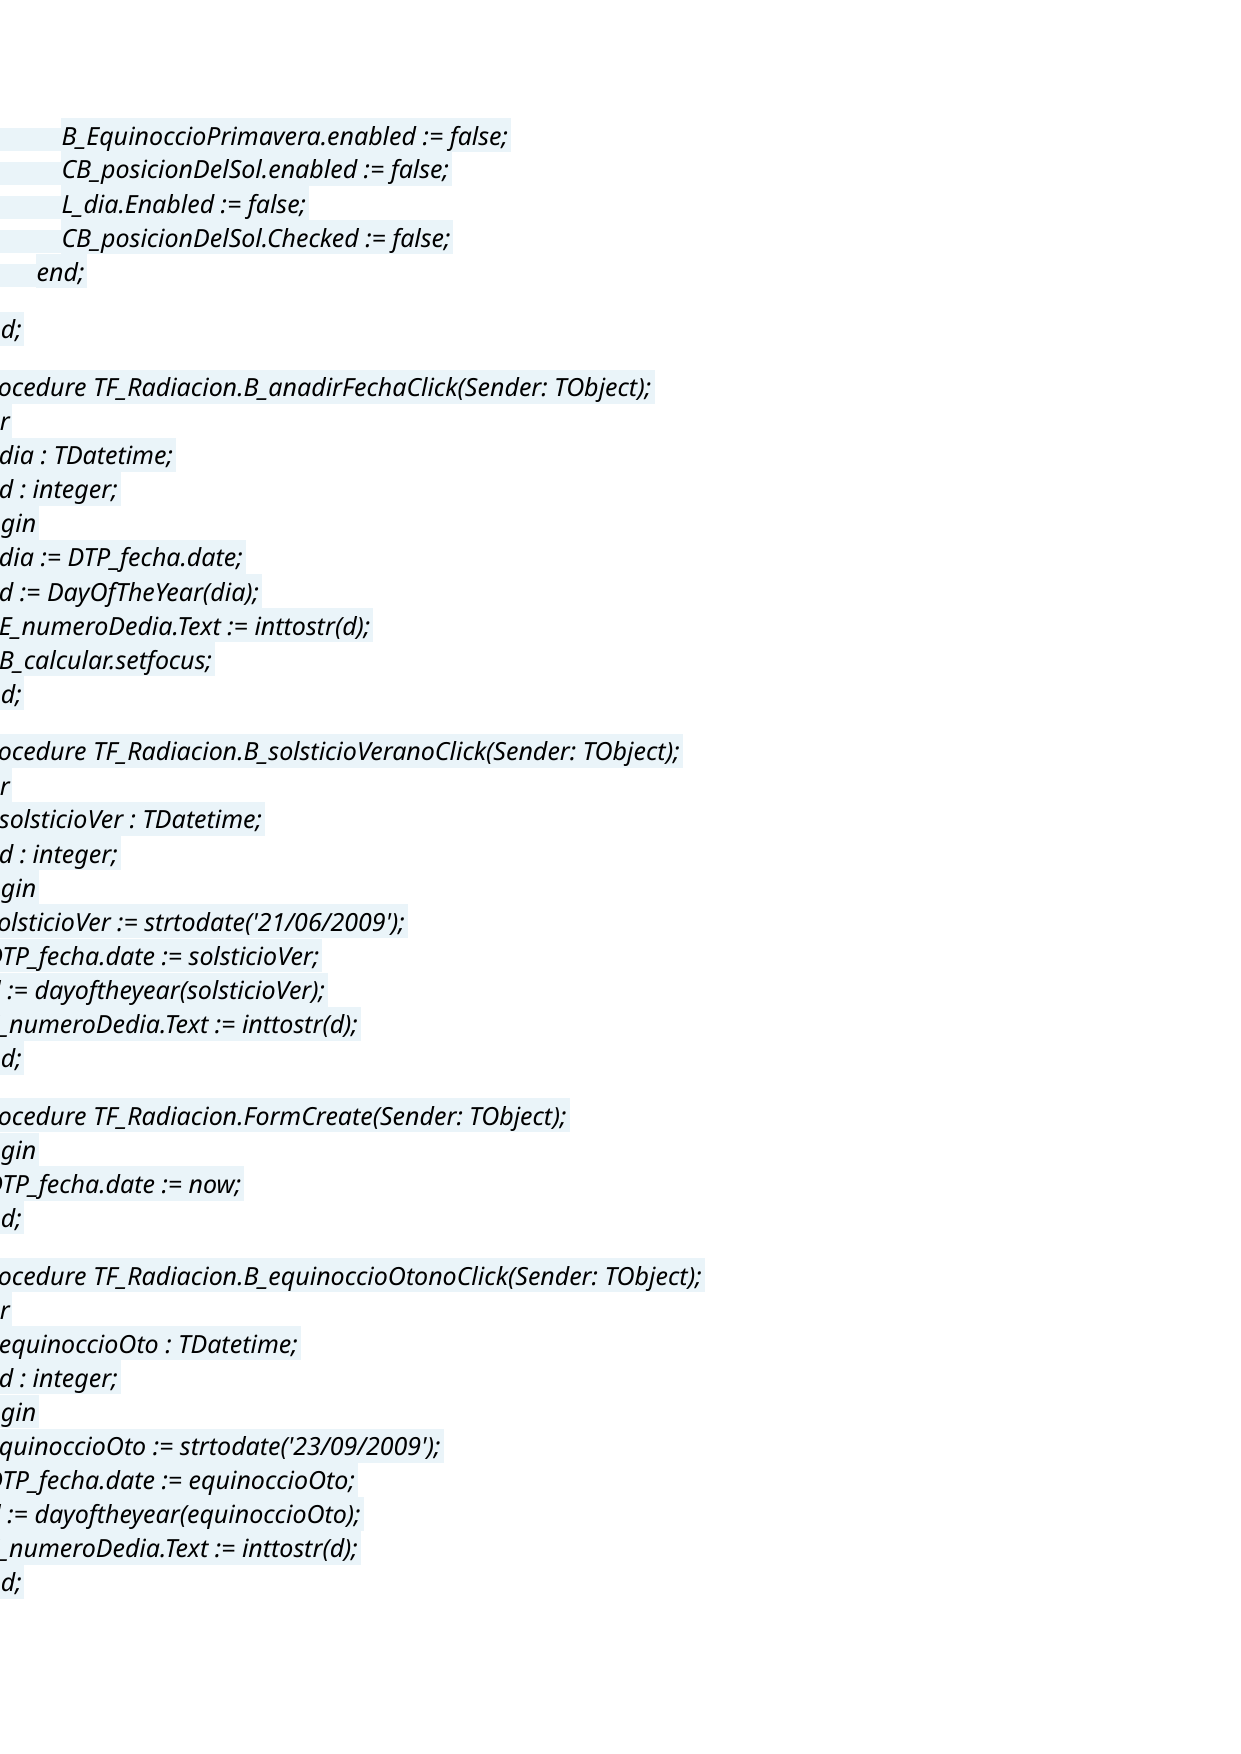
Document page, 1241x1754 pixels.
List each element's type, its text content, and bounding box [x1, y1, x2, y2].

table_header Delphi: AjpdSoft Cálculo de los parámetros de radiación Añadida a la sección Descargas la aplicación AjpdSoft Cálculo de los parámetros de radiación: este programa ha sido desarrollado para el cálculo de la declinación solar así como para calcular la posición del Sol en cualquier día del año. Permite calcular, para una latitud dada, la radiación solar sobre superficie plana o inclinada en la capa exterior de la atmósfera. Los resultados se pueden guardar en fichero de texto, consultar en pantalla o copiar al portapapeles). Liberamos el código fuente - source code en Borland Delphi 6 100% Open Source. Información del cálculo de los parámetros de radiación solar. Características más importantes de AjpdSoft Cálculo de los parámetros de radiación. AjpdSoft Cálculo de los parámetros de radiación en funcionamiento. Instalación y configuración de AjpdSoft Cálculo de los parámetros de radiación. Datos técnicos de AjpdSoft Cálculo de los parámetros de radiación. A quién va dirigida AjpdSoft Cálculo de los parámetros de radiación. Anexo. Ejemplo de cálculos resultantes tras pulsar en "Informe Cálculos". Código fuente (source code) de la aplicación completa. Artículos relacionados. Créditos. Información del cálculo de los parámetros de radiación solar Con el programa pueden obtener datos de radiación para cualquier día del año. Se ha de introducir la latitud del lugar del que se quieren obtener dichos datos, así como la inclinación de la superficie si es que la tuviera, y el día que del que se quiere obtener los resultados. Pulsando el botón Calcular una vez introducidos los datos se obtendrá la DECLINACIÓN SOLAR proveniente de la expresión propuesta por Spencer: De la posición del Sol, los datos obtenidos hacen referencia a la siguiente figura: α es la altura solar. Ψ es el azimut. θz es el ángulo cenital. W, es el ángulo solar y corresponde a la trayectoria del sol, 0º al mediodía. La hora del lugar será aproximadamente una hora más en verano y dos en invierno de la hora solar. La radiación solar en el espacio se mide en valor diario medio resultante de la expresión donde Isc es la constante solar y E0, la corrección de la órbita de la tierra: Con el programa también se obtiene el valor de radiación difusa a partir de datos mensuales de radiación global. El programa incluye los datos de tres localidades y se usa para ello el índice de transparencia diario, que relaciona estas radiaciones, (Kd=Gd/Ids) y se aplica la correlación del Método de Page: D/G=1.00-1.13Kd. Características más importantes de AjpdSoft Cálculo de los parámetros de radiación Aplicación de muy sencillo manejo, muy fácil e intuitiva, todas las opciones están en una misma ventana. La aplicación ha sido desarrollada en el lenguaje de programación Borland Delphi 6. No necesita instalación, es suficiente con ejecutar el fichero calculosradiacion.exe. Calcula la declinación solar, posición del Sol en cualquier día del año, calcula la radiación solar sobre superficie plana y sobre superficie inclinada. Muestra gráficas de los valores medios mensuales de radiación difusa y global de las localidades elegidas. Muestra los cálculos obtenidos en pantalla y permite guardarlos en fichero de texto. AjpdSoft Cálculo de los parámetros de radiación en funcionamiento Esta aplicación o programa informático permite calcular la declinación solar según la posición del Sol en cualquier día del año. Se obtiene así mismo para una latitud dada (gadros, minutos y segundos) la radiación solar sobre una superficie plana en la capa exterior de la atmósfera, medida en vatios hora por metro cuadrado. También puede calcular la radiación para una superficie inclinada (según los grados de inclinación). AjpdSoft Cálculo de los parámetros de radiación calcula, para una hora solar dada, la posición del sol según sus ángulos. La aplicación incluye los datos de los valores emdios mensuales de radiación difusa para tres localidades de las que se disponen datos de radiación global: Almería, Madrid y Santander. Calcula para estas localidades la componente difusa de dicha radiación, basado en el Método de Page, y en función de la radiación total que se recibe para esas localidades, de donde dichas radiaciones extraterrestres se han calculado con el propio programa. En primer lugar, para introducir los datos conocidos marcaremos el chec "Introducir Datos", introduciremos latitud norte (que la aplicación podrá calcular automáticamente en función de los grados, minutos y segundos), los grados de inclinación, el día del año (podremos obtener los días automáticamente para determinadas fechas: Solsticio de Verano: el 21 de junio (día 172 en fecha juliana). Equinoccio de Otoño: el 23 de septiembre (día 266 en fecha juliana). Solsticio de Invierno: el 21 de diciembre (día 355 en fecha juliana). Equinoccio de Primavera: el 31 de marzo (día 80 en fecha juliana). O bien pulsamos los botones para cada uno de estos días del año o bien pulsamos en el desplegable del calendario y seleccionamos el día que deseemos, pulsaremos el botón "Añadir Fecha Indicada" para calcular el día del año de la fecha indicada (fecha juliana). Una vez introducidos los datos conocidos pulsaremos "Calcular" para que la aplicación realice los cálculos automáticos de: declinación en grados, altura solar al mediodía, ángulo cenital, ángulo de salida del sol, salida para superficie inclinada, amanecer, duración del día, anochecer, radiación solar diaria extraterreste (Mh/m2), radiación diaria sobre la superficie inclinada (Wh/m2): Seleccionando en "Valores demdios mensuales de radiación difusa" la localidad (Almería, Madrid o Santander) y pulsando en "Hallar" la aplicación calculará los valores medios de radiación difusa por cada mes: Pulsando el botón "Mostrar gráfica" podremos ver una gráfica comparativa de según los distintos valores de radiación media mensual tanto global cómo difusa por localidad: La aplicación permite exportar el gráfico a bmp (imagen), mostrar una vista previa para seleccionar las opciones antes de la impresión (impresora, márgenes, posición, etc.) o imprimirlo directamente en la impresora predeterminada. En "Posición del Sol", introduciendo la hora, los minutos y los segundos, la aplicación calculará el ángulo horario, el azimut y la altura solar: Pulsando en el botón "Informe Cálculos" podremos ver los cálculos realizados en el cuadro de texto para copiarlos al portapapeles o bien, pulsando en el botón "Guardar Informe" podremos guardarlos en fichero de texto: Seleccionando una carpeta y un nombre de fichero se guardarán los datos de los cálculos de radiación: Ejemplo de cálculos resultantes tras pulsar en "Informe Cálculos". Instalación y configuración de AjpdSoft Cálculo de los parámetros de radiación Podéis descargar el programa con el código fuente (freeware, gratuito) desde esta URL: Descarga gratuita (freeware) de AjpdSoft Cálculo de los parámetros de radiación Para el correcto funcionamiento sólo es necesario el fichero calculosradiacion.exe, el resto de ficheros corresponden al código fuente y no son necesarios para su ejecución. La aplicación no necesita instalación, el fichero calculosradiacion.exe se puede ejecutar directamente. Datos técnicos de AjpdSoft Cálculo de los parámetros de radiación Esta aplicación ha sido desarrollada en el lenguaje de programación Borland Delphi 6. Guarda los cálculos realizados en un fichero de texto plano sin formato (txt). Si eres desarrollador de software y te has registrado en nuestra web (si aún no te has registrado puedes hacerlo desde aquí gratuitamente) puedes descargar el código fuente 100% Open Source (completo y totalmente gratuito) en Borland (ahora Codegear) Delphi 6: AjpdSoft Cálculo de los parámetros de radiación (Código fuente Open Source en Borland Delphi 6) AjpdSoft Cálculo de los parámetros de radiación ha sido testeada y funciona correctamente en equipos con sistemas operativos: Windows 98, Windows XP, Windows 2000 Server, Windows Server 2003, Windows Vista y Windows Seven (7). A quién va dirigida AjpdSoft Cálculo de los parámetros de radiación La aplicación va dirigida a ingenieros y trabajadores que quieran montar placas solares, permite calcular determinados parámetros útiles para el correcto montaje de las placas solares. Anexo Ejemplo de cálculos resultantes tras pulsar en "Informe Cálculos": IMFORME DE CÁLCULOS: FECHA: 25/12/2009 Número de día del año: 359 Latitud del lugar: 3.06806 Grados Latitud Norte Superficie plana y superficie inclinada 2 grados Declinación del día -23.398 grados ALTURA SOLAR AL MEDIODIA: 63.534 GRADOS Ángulo cenital: 26.466 grados ÁNGULO DE SALIDA DEL SOL: 88.671 GRADOS Salida sol para superfie inclinada: 88.671 grados AMANECER: 6.09 Horas antes del mediodía DURACIÓN DEL DÍA: 11.82 Horas ANOCHECER: 17.91 Horas desde el mediodía Radiación solar diaria extraterrestre de 9530.39 Wh/m2 Radiación solar diaria extraterrestre sobre superficie inclinada de 9774.15 Wh/m2 Código fuente (source code) de la aplicación completa: unit radiacion; {$R WinXP.res} interface uses Windows, Messages, SysUtils, Variants, Classes, Graphics, Controls, Forms, Dialogs,shellapi, StdCtrls, ComCtrls, Buttons, dateutils, ExtCtrls, Math, jpeg, series, ThemeMgr; type TF_Radiacion = class(TForm) Notas: TPageControl; TabSheet1: TTabSheet; TabSheet2: TTabSheet; gb_Radiacion: TGroupBox; Label1: TLabel; Label2: TLabel; Label3: TLabel; Label4: TLabel; Label5: TLabel; Label6: TLabel; Label7: TLabel; Label9: TLabel; Label10: TLabel; Label11: TLabel; Label12: TLabel; Label13: TLabel; Label14: TLabel; Label15: TLabel; Label8: TLabel; Label16: TLabel; E_1: TEdit; E_2: TEdit; E_3: TEdit; E_4: TEdit; E_5: TEdit; E_6: TEdit; E_12: TEdit; E_11: TEdit; E_10: TEdit; E_9: TEdit; E_8: TEdit; E_7: TEdit; E_24: TEdit; E_23: TEdit; E_22: TEdit; E_21: TEdit; E_20: TEdit; E_19: TEdit; RB_almeria: TRadioButton; RB_madrid: TRadioButton; RB_santander: TRadioButton; Button1: TButton; E_18: TEdit; E_17: TEdit; E_16: TEdit; E_15: TEdit; E_14: TEdit; E_13: TEdit; B_informe: TButton; B_Guardar: TButton; B_salir: TButton; M_resultados: TMemo; GB_datos: TGroupBox; B_calcular: TButton; P_fecha: TPanel; L_dia: TLabel; E_numeroDedia: TEdit; DTP_fecha: TDateTimePicker; B_anadirFecha: TButton; B_solsticioVerano: TButton; B_equinoccioOtono: TButton; B_SolsticioInvierno: TButton; B_EquinoccioPrimavera: TButton; P_latitud: TPanel; LE_Latitud: TLabeledEdit; LE_grados: TLabeledEdit; LE_minutos: TLabeledEdit; LE_Segundos: TLabeledEdit; CB_grados: TCheckBox; B_convertirLatitud: TButton; LE_Inclinacion: TLabeledEdit; CB_datos: TCheckBox; P_resultados: TGroupBox; L_alturaSolar: TLabel; L_alturaCenital: TLabel; L_resultado: TLabel; L_angulosalidaSol: TLabel; L_DuracionDia: TLabel; L_fecha: TLabel; L_horaSalidaSol: TLabel; L_horaPuestasol: TLabel; L_anguloSalidaInclinada: TLabel; L_radiacionInclinada: TLabel; L_radiacionExtra: TLabel; E_declinacion: TEdit; E_radiacionInclinada: TEdit; E_radiacion: TEdit; GB_posicionSol: TGroupBox; L_azimut: TLabel; L_alturaDelSol: TLabel; L_anguloSolar: TLabel; L_segundos: TLabel; L_hora: TLabel; L_minutos: TLabel; E_segundos: TEdit; CB_posicionDelSol: TCheckBox; B_Posicion: TButton; LE_azimut: TLabeledEdit; LE_alturaSolar: TLabeledEdit; LE_anguloSolar: TLabeledEdit; E_Hora: TEdit; E_minutos: TEdit; SaveDialog1: TSaveDialog; Image1: TImage; Image2: TImage; btGrafica: TButton; LWEB: TLabel; ThemeManager1: TThemeManager; procedure B_calcularClick(Sender: TObject); procedure CB_gradosClick(Sender: TObject); procedure B_convertirLatitudClick(Sender: TObject); procedure CB_datosClick(Sender: TObject); procedure B_anadirFechaClick(Sender: TObject); procedure B_solsticioVeranoClick(Sender: TObject); procedure FormCreate(Sender: TObject); procedure B_equinoccioOtonoClick(Sender: TObject); procedure B_SolsticioInviernoClick(Sender: TObject); procedure B_EquinoccioPrimaveraClick(Sender: TObject); procedure CB_posicionDelSolClick(Sender: TObject); procedure B_PosicionClick(Sender: TObject); procedure Button1Click(Sender: TObject); procedure RB_almeriaClick(Sender: TObject); procedure RB_madridClick(Sender: TObject); procedure RB_santanderClick(Sender: TObject); procedure B_salirClick(Sender: TObject); procedure B_informeClick(Sender: TObject); procedure B_GuardarClick(Sender: TObject); procedure btGraficaClick(Sender: TObject); procedure LWEBClick(Sender: TObject); private { Private declarations } public { Public declarations } end; var F_Radiacion: TF_Radiacion; implementation uses grafica; {$R *.dfm} procedure TF_Radiacion.B_calcularClick(Sender: TObject); var i,j,k,di,numerodeldia : integer; t,de,dec,w,l,Lrad,wgrad,DurDia,alfa,alfaGrad,altCen,salSol,finSol,beta,w2, w2grad,betaRad, E0,Iod,Iod2: real; declinacion,anguloSolar,angulosolargrados,duracionDia,alturaSol, alturaCenital,salidaSolar,puestasol,AngulosolarInclinacion,radiaciondiaria, radiacionDiariaInclinada : string; begin val(LE_Latitud.text,l,i); val(E_numeroDedia.Text,di,j); val(LE_Inclinacion.text,beta,k); if (i<>0) or (j<>0) or (k<>0) then begin if i<>0 then begin showmessage('Introduzca correctamente la latitud del lugar'); LE_Latitud.clear; LE_Latitud.setfocus; end; if j<>0 then begin Showmessage('Introduzca el día del año deseado'); B_anadirFecha.setfocus; end; if k<>0 then begin showmessage('Introduzca un valor correcto'); LE_Inclinacion.setfocus; end; end else begin if (l>90) or (l<0) then begin showmessage('El valor de latitud ha de estar comprendido entre 0º y 90º'); LE_Latitud.Clear; LE_Latitud.setfocus; end else begin B_informe.Enabled := true; numerodeldia := dayoftheyear(DTP_fecha.date); E_numeroDedia.text := inttostr(numerodeldia); L_fecha.caption := 'FECHA: '+datetostr(dtp_fecha.DateTime); t := 2*pi*((di-1)/365); //es el número de día del año de := 0.006918-0.399912*cos(t)+0.070257*sin(t)-0.006758*cos(2*t)+0.000907*sin(2*t) -0.002697*cos(3*t)+0.00148*sin(3*t); // da el valor de la declinacion en el día pedido dec := de*(180/pi); // pasa de radianes a grados str(dec:6:3,declinacion); E_declinacion.Text := declinacion; CB_posicionDelSol.Enabled := true; B_calcular.setfocus; Lrad := ((l*pi)/180); //pone la latitud en radianes w := arcCos(-tan(Lrad)*tan(de)); //angulo solar para la salida del sol cuando alfa = 0 wgrad := w*180/pi; // pone el ángulo de salida del sol en grados str(w:6:3,angulosolar); str(wgrad:6:3,angulosolargrados); L_angulosalidaSol.Caption := 'ÁNGULO DE SALIDA DEL SOL: '+ anguloSolarGrados+' GRADOS'; if (beta<0) or (beta>90) then begin showmessage('La inclinación ha de estar comprendida entre 0 y 90 grados'); LE_Inclinacion.text := '0'; end; betaRad := (beta*pi)/180; w2 := arcCos(-tan(Lrad-betaRad)*tan(de)); //angulo de salida para una superficie inclinada w2grad :=w2*180/pi; str(w2grad:6:3,AngulosolarInclinacion); if (w2 <= w) then // El angulo de salida para sup. inclinada será el mínimo entre w2 y w L_anguloSalidaInclinada.Caption := 'Salida para superfie inclinada: ' + anguloSolarInclinacion+' grados'; if (w2 > w) then L_anguloSalidaInclinada.Caption := 'Salida sol para superfie inclinada: '+ anguloSolarGrados+' grados'; Durdia := (wgrad*2)/15; //duración de un día, 2veces el ángulo salida del sol entre 15 grados que dura cada hora str(durdia:6:2,duracionDia); L_DuracionDia.caption := 'DURACIÓN DEL DÍA: '+duracionDia+' Horas'; SalSol := 12-(durDia/2); str(salsol:6:2,salidaSolar); L_horaSalidaSol.caption := 'AMANECER: '+salidasolar+' Hora Solar'; finSol:= 12+(durDia/2); str(finsol:6:2,puestaSol); L_horaPuestaSol.caption := 'ANOCHECER: '+puestasol+' Hora Solar'; alfa := arcSin(sin(Lrad)*sin(de)+cos(Lrad)*cos(de)*1); //altura solar al mediodía, cosw=1 alfaGrad := alfa*180/pi; str(alfagrad:8:3,alturaSol); L_alturaSolar.Caption := 'ALTURA SOLAR AL MEDIODIA: '+alturaSol+' GRADOS'; altCen := 90-alfaGrad; //el ángulo cenital es complementario de la altura solar str(altCen:8:3,alturacenital); L_alturaCenital.Caption := 'Ángulo cenital: '+alturaCenital+' grados'; E0 := 1+0.03333*cos(2*pi*numerodeldia/365); //radiación global diaria exterior de la admosfera. Iod := (24/pi)*1367*E0*(w*sin(de)*sin(Lrad)+cos(de)*cos(Lrad)*sin(w)); str(Iod:6:2,radiaciondiaria); E_radiacion.text := radiaciondiaria; if (w2 <= w) then //para superficie inclinada se usa el mínimo entre w y w2 Iod2 := (24/pi)*1367*E0*(w2*sin(de)*sin(Lrad-betaRad)+cos(de)*cos(Lrad-betaRad)*sin(w2)); str(Iod2:6:2,radiacionDiariaInclinada); E_radiacionInclinada.text := radiacionDiariaInclinada; if (w2 > w) then Iod2 := (24/pi)*1367*E0*(w*sin(de)*sin(Lrad-betaRad)+cos(de)*cos(Lrad-betaRad)*sin(w)); str(Iod2:6:2,radiacionDiariaInclinada); E_radiacionInclinada.text := radiacionDiariaInclinada; end; end; end; procedure TF_Radiacion.CB_gradosClick(Sender: TObject); begin If CB_grados.checked then begin LE_Latitud.clear; LE_grados.enabled := true; LE_grados.setfocus; LE_minutos.enabled := true; LE_Segundos.enabled := true; B_convertirlatitud.Enabled := true; end else begin LE_grados.enabled := false; LE_minutos.enabled := false; LE_Segundos.enabled := false; B_convertirlatitud.Enabled := false; LE_grados.clear; LE_minutos.clear; LE_Segundos.clear; end; end; procedure TF_Radiacion.B_convertirLatitudClick(Sender: TObject); var g,s,m : integer; r : real; resultado : string; i,j,k : integer; begin val(LE_grados.text,g,i); val(LE_minutos.text,m,j); val(LE_Segundos.Text,s,k); if (i<>0) or (j<>0) or (k<>0) then begin showmessage('Introduzca valores válidos'); LE_grados.setfocus; end else begin r := g+(m/60)+(s/3600); str(r:8:5,resultado); LE_Latitud.Text := resultado; end; end; procedure TF_Radiacion.CB_datosClick(Sender: TObject); begin If CB_datos.checked then begin LE_Inclinacion.Enabled := true; B_calcular.Enabled := true; CB_grados.enabled := true; LE_Latitud.enabled := true; L_dia.Enabled := true; DTP_fecha.enabled := true; B_anadirFecha.enabled := true; B_solsticioVerano.enabled := true; B_SolsticioInvierno.enabled := true; B_equinoccioOtono.enabled := true; B_EquinoccioPrimavera.enabled := true; end else begin LE_Inclinacion.enabled := false; B_calcular.Enabled := false; CB_grados.enabled := false; LE_Latitud.enabled := false; DTP_fecha.enabled := false; B_anadirFecha.enabled := false; B_solsticioVerano.enabled := false; B_SolsticioInvierno.enabled := false; B_equinoccioOtono.enabled := false; B_EquinoccioPrimavera.enabled := false; CB_posicionDelSol.enabled := false; L_dia.Enabled := false; CB_posicionDelSol.Checked := false; end; end; procedure TF_Radiacion.B_anadirFechaClick(Sender: TObject); var dia : TDatetime; d : integer; begin dia := DTP_fecha.date; d := DayOfTheYear(dia); E_numeroDedia.Text := inttostr(d); B_calcular.setfocus; end; procedure TF_Radiacion.B_solsticioVeranoClick(Sender: TObject); var solsticioVer : TDatetime; d : integer; begin solsticioVer := strtodate('21/06/2009'); DTP_fecha.date := solsticioVer; d := dayoftheyear(solsticioVer); E_numeroDedia.Text := inttostr(d); end; procedure TF_Radiacion.FormCreate(Sender: TObject); begin DTP_fecha.date := now; end; procedure TF_Radiacion.B_equinoccioOtonoClick(Sender: TObject); var equinoccioOto : TDatetime; d : integer; begin equinoccioOto := strtodate('23/09/2009'); DTP_fecha.date := equinoccioOto; d := dayoftheyear(equinoccioOto); E_numeroDedia.Text := inttostr(d); end; procedure TF_Radiacion.B_SolsticioInviernoClick(Sender: TObject); var solsticioInv : TDatetime; d : integer; begin solsticioInv := strtodate('21/12/2009'); DTP_fecha.date := solsticioInv; d := dayoftheyear(solsticioInv); E_numeroDedia.Text := inttostr(d); end; procedure TF_Radiacion.B_EquinoccioPrimaveraClick(Sender: TObject); var equinoccioPri : TDatetime; d : integer; begin equinoccioPri := strtodate('21/03/2009'); DTP_fecha.date := equinoccioPri; d := dayoftheyear(equinoccioPri); E_numeroDedia.Text := inttostr(d); end; procedure TF_Radiacion.CB_posicionDelSolClick(Sender: TObject); begin if CB_posicionDelSol.Checked then begin B_Posicion.enabled := true; E_segundos.enabled := true; E_hora.enabled := true; E_minutos.enabled := true; L_azimut.Enabled := true; L_alturaDelSol.enabled := true; L_anguloSolar.enabled:= true; L_segundos.Enabled := true; L_hora.Enabled := true; L_minutos.Enabled := true; E_Hora.setfocus; end else begin E_Hora.enabled := false; E_segundos.enabled := false; E_minutos.enabled := false; B_Posicion.enabled := false; L_segundos.Enabled := false; L_azimut.Enabled := false; L_alturaDelSol.enabled := false; L_anguloSolar.enabled := false; L_hora.Enabled := false; L_minutos.Enabled := false; end; end; procedure TF_Radiacion.B_PosicionClick(Sender: TObject); var h,m,s,hs,w,wgrad,alfa,alfaGrad,L,Lrad,de,deRad,azi,aziGrad : real; i,j,k: integer; angulosolar,azimut,alturaSolar : string; begin val(E_Hora.text,h,i); val(E_minutos.text,m,j); val(E_segundos.text,s,k); if (i<>0) or (j<>0) or (k<>0) then begin showmessage('Introduzca valores horarios correctos'); E_hora.setfocus; end else begin if (E_declinacion.text = '') then begin showmessage('Debe introducir el día en que desea calcular la posicion del sol'); B_anadirFecha.SetFocus; end else begin if (h<0) or (h>23) or (m<0)or (m>59) or (s<0) or (s>59) then begin showmessage('Introduzca valores adecuados: hora entre 0 y 23; '+ 'minutos y segundos entre 0 y 59'); E_hora.SetFocus; end else begin Hs := h+m/60+s/3600; // nos da la hora solar en decimal w := (hs-12)*pi/12; // ángulo solar en radianes wgrad := (hs-12)*180/12; // ángulo solar en grados: 1 hora = 15 grados str(wgrad:6:2,angulosolar); LE_anguloSolar.Text := angulosolar; val(E_declinacion.text,de,i); // coge el valor de la declinacion para ese día val(LE_Latitud.text,l,i); // coge el valor de la latidud del lugar Lrad := l*pi/180; // latitud en radianes DeRad := de*pi/180; // declinacion en radianes //calcula altura solar a cualquier hora alfa := arcSin(sin(Lrad)*sin(DeRad)+cos(Lrad)*cos(DeRad)*cos(w)); alfaGrad := alfa*180/pi; str(alfagrad:8:3,alturaSolar); LE_alturaSolar.Text := alturaSolar; if (Hs = 12) then LE_azimut.text := '0.00' else begin // calcula el azimut en radianes Azi := arcCos((sin(alfa)*sin(LRad)-sin(deRad))/(cos(alfa)*cos(LRad))); AziGrad := azi*180/pi; // azimut en grados str(azigrad:6:2,azimut); LE_azimut.text := azimut; end; end; end; end; end; procedure TF_Radiacion.Button1Click(Sender: TObject); var e,f,m,a,ma,j,ju,ag,s,o,n,di,e2,f2,m2,a2,ma2,j2,ju2,ag2,s2,o2,n2,di2, k1,k2,k3,k4,k5,k6,k7,k8,k9,k19,k10,k11,k12,d1,d2,d3,d4,d5,d6,d7,d8,d9,d10,d11,d12 : real; begin if RB_almeria.Checked then begin e := 2800; //valores medios mensuales de radiacion global E_1.text := floattostr(e); f := 3600; E_2.text := floattostr(f); m := 5100; E_3.Text := floattostr(m); a := 5700; E_4.Text := floattostr(a); ma := 6600; E_5.text := floattostr(ma); j := 7200; E_6.text := floattostr(j); ju := 7100; E_7.text := floattostr(ju); ag := 6500; E_8.text := floattostr(ag); s := 5500; E_9.text := floattostr(s); o := 4200; E_10.text:= floattostr(o); n := 3000; E_11.text := floattostr(n); di := 2500; E_12.text := floattostr(di); e2 := 4700; //valores de radiacion en la atmosfera para el día 15 de cada mes f2 := 6204; m2 := 8014; a2 := 9851; ma2 := 11064; j2 := 11585; ju2 := 11364; ag2 := 10420; s2 := 8846; o2 := 6971; n2 := 5211; di2 := 4338; k1 := e/e2; // k es el cociente entre radiacion global y la extraterrestre: k=Go/Ioc k2 := f/f2; k3 := m/m2; k4 := a/a2; k5 := ma/ma2; k6 := j/j2; k7 := ju/ju2; k8 := ag/ag2; k9 := s/s2; k10 := o/o2; k11 := n/n2; k12 := di/di2; D1 := e*(1-1.13*k1); // se halla el valor de la radiacion difusa por el método de Page E_13.Text := floattostr(d1); D2 := f*(1-1.13*k2); E_14.Text := floattostr(d2); D3 := m*(1-1.13*k3); E_15.Text := floattostr(d3); D4 := a*(1-1.13*k4); E_16.Text := floattostr(d4); D5 := ma*(1-1.13*k5); E_17.Text := floattostr(d5); D6 := j*(1-1.13*k6); E_18.Text := floattostr(d6); D7 := ju*(1-1.13*k7); E_19.Text := floattostr(d7); D8 := ag*(1-1.13*k8); E_20.Text := floattostr(d8); D9 := s*(1-1.13*k9); E_21.Text := floattostr(d9); D10 := o*(1-1.13*k10); E_22.Text := floattostr(d10); D11 := n*(1-1.13*k11); E_23.Text := floattostr(d11); D12 := di*(1-1.13*k12); E_24.Text := floattostr(d12); end; if RB_madrid.Checked then begin e := 2000; //valores medios mensuales de radiacion global E_1.text := floattostr(e); f := 2900; E_2.text := floattostr(f); m := 4300; E_3.Text := floattostr(m); a := 5400; E_4.Text := floattostr(a); ma := 6500; E_5.text := floattostr(ma); j := 7300; E_6.text := floattostr(j); ju := 7600; E_7.text := floattostr(ju); ag := 6700; E_8.text := floattostr(ag); s := 5300; E_9.text := floattostr(s); o := 3600; E_10.text:= floattostr(o); n := 2400; E_11.text := floattostr(n); di := 1800; E_12.text := floattostr(di); e2 := 4089; //valores de radiacion en la atmosfera para el día 15 de cada mes f2 := 5642; m2 := 7569; a2 := 9598; ma2 := 10995; j2 := 11620; ju2 := 11362; ag2 := 10261; s2 := 8490; o2 := 6460; n2 := 4615; di2 := 3222; k1 := e/e2; // k es el cociente entre radiacion global y la extraterrestre: k=Go/Ioc k2 := f/f2; k3 := m/m2; k4 := a/a2; k5 := ma/ma2; k6 := j/j2; k7 := ju/ju2; k8 := ag/ag2; k9 := s/s2; k10 := o/o2; k11 := n/n2; k12 := di/di2; D1 := e*(1-1.13*k1); // se halla el valor de la radiacion difusa por el método de Page E_13.Text := floattostr(d1); D2 := f*(1-1.13*k2); E_14.Text := floattostr(d2); D3 := m*(1-1.13*k3); E_15.Text := floattostr(d3); D4 := a*(1-1.13*k4); E_16.Text := floattostr(d4); D5 := ma*(1-1.13*k5); E_17.Text := floattostr(d5); D6 := j*(1-1.13*k6); E_18.Text := floattostr(d6); D7 := ju*(1-1.13*k7); E_19.Text := floattostr(d7); D8 := ag*(1-1.13*k8); E_20.Text := floattostr(d8); D9 := s*(1-1.13*k9); E_21.Text := floattostr(d9); D10 := o*(1-1.13*k10); E_22.Text := floattostr(d10); D11 := n*(1-1.13*k11); E_23.Text := floattostr(d11); D12 := di*(1-1.13*k12); E_24.Text := floattostr(d12); end; if RB_santander.Checked then begin e := 1300; //valores medios mensuales de radiacion global E_1.text := floattostr(e); f := 1900; E_2.text := floattostr(f); m := 2900; E_3.Text := floattostr(m); a := 3900; E_4.Text := floattostr(a); ma := 4500; E_5.text := floattostr(ma); j := 5100; E_6.text := floattostr(j); ju := 5200; E_7.text := floattostr(ju); ag := 4400; E_8.text := floattostr(ag); s := 3800; E_9.text := floattostr(s); o := 2400; E_10.text:= floattostr(o); n := 1600; E_11.text := floattostr(n); di := 1100; e2 := 3567; //valores de radiacion en la atmosfera para el día 15 de cada mes f2 := 5152; m2 := 7169; a2 := 9355; ma2 := 10911; j2 := 11627; ju2 := 11336; ag2 := 10099; s2 := 8163; o2 := 6008; n2 := 4103; di2 := 3200; k1 := e/e2; // k es el cociente entre radiacion global y la extraterrestre: k=Go/Ioc k2 := f/f2; k3 := m/m2; k4 := a/a2; k5 := ma/ma2; k6 := j/j2; k7 := ju/ju2; k8 := ag/ag2; k9 := s/s2; k10 := o/o2; k11 := n/n2; k12 := di/di2; D1 := e*(1-1.13*k1); // se halla el valor de la radiacion difusa por el método de Page E_13.Text := floattostr(d1); D2 := f*(1-1.13*k2); E_14.Text := floattostr(d2); D3 := m*(1-1.13*k3); E_15.Text := floattostr(d3); D4 := a*(1-1.13*k4); E_16.Text := floattostr(d4); D5 := ma*(1-1.13*k5); E_17.Text := floattostr(d5); D6 := j*(1-1.13*k6); E_18.Text := floattostr(d6); D7 := ju*(1-1.13*k7); E_19.Text := floattostr(d7); D8 := ag*(1-1.13*k8); E_20.Text := floattostr(d8); D9 := s*(1-1.13*k9); E_21.Text := floattostr(d9); D10 := o*(1-1.13*k10); E_22.Text := floattostr(d10); D11 := n*(1-1.13*k11); E_23.Text := floattostr(d11); D12 := di*(1-1.13*k12); E_24.Text := floattostr(d12); end; end; procedure TF_Radiacion.RB_almeriaClick(Sender: TObject); var e,f,m,a,ma,j,ju,ag,s,o,n,di : real; begin e := 2800; //valores medios mensuales de radiacion global E_1.text := floattostr(e); f := 3600; E_2.text := floattostr(f); m := 5100; E_3.Text := floattostr(m); a := 5700; E_4.Text := floattostr(a); ma := 6600; E_5.text := floattostr(ma); j := 7200; E_6.text := floattostr(j); ju := 7100; E_7.text := floattostr(ju); ag := 6500; E_8.text := floattostr(ag); s := 5500; E_9.text := floattostr(s); o := 4200; E_10.text:= floattostr(o); n := 3000; E_11.text := floattostr(n); di := 2500; E_12.text := floattostr(di); E_13.clear; E_14.clear; E_15.clear; E_16.clear; E_17.clear; E_18.clear; E_19.clear; E_20.clear; E_21.Clear; E_22.clear; E_23.Clear; E_24.Clear; end; procedure TF_Radiacion.RB_madridClick(Sender: TObject); var e,f,m,a,ma,j,ju,ag,s,o,n,di : real; begin e := 2000; //valores medios mensuales de radiacion global E_1.text := floattostr(e); f := 2900; E_2.text := floattostr(f); m := 4300; E_3.Text := floattostr(m); a := 5400; E_4.Text := floattostr(a); ma := 6500; E_5.text := floattostr(ma); j := 7300; E_6.text := floattostr(j); ju := 7600; E_7.text := floattostr(ju); ag := 6700; E_8.text := floattostr(ag); s := 5300; E_9.text := floattostr(s); o := 3600; E_10.text:= floattostr(o); n := 2400; E_11.text := floattostr(n); di := 1800; E_12.text := floattostr(di); E_13.clear; E_14.clear; E_15.clear; E_16.clear; E_17.clear; E_18.clear; E_19.clear; E_20.clear; E_21.Clear; E_22.clear; E_23.Clear; E_24.Clear; end; procedure TF_Radiacion.RB_santanderClick(Sender: TObject); var e,f,m,a,ma,j,ju,ag,s,o,n,di : real; begin e := 1300; //valores medios mensuales de radiacion global E_1.text := floattostr(e); f := 1900; E_2.text := floattostr(f); m := 2900; E_3.Text := floattostr(m); a := 3900; E_4.Text := floattostr(a); ma := 4500; E_5.text := floattostr(ma); j := 5100; E_6.text := floattostr(j); ju := 5200; E_7.text := floattostr(ju); ag := 4400; E_8.text := floattostr(ag); s := 3800; E_9.text := floattostr(s); o := 2400; E_10.text:= floattostr(o); n := 1600; E_11.text := floattostr(n); di := 1100; E_12.text := floattostr(di); E_13.clear; E_14.clear; E_15.clear; E_16.clear; E_17.clear; E_18.clear; E_19.clear; E_20.clear; E_21.Clear; E_22.clear; E_23.Clear; E_24.Clear; end; procedure TF_Radiacion.B_salirClick(Sender: TObject); begin Close; end; procedure TF_Radiacion.B_informeClick(Sender: TObject); begin M_resultados.lines.Add('IMFORME DE CÁLCULOS: '); M_resultados.lines.Add(''); M_resultados.lines.Add(L_fecha.caption); M_resultados.lines.Add('Número de día del año: '+E_numeroDedia.text); M_resultados.lines.Add('Latitud del lugar: '+LE_latitud.Text+' Grados Latitud Norte'); M_resultados.lines.Add('Superficie plana y superficie inclinada '+LE_Inclinacion.Text+' grados'); M_resultados.lines.Add('Declinación del día '+E_declinacion.text+' grados'); M_resultados.lines.Add(L_alturaSolar.caption); M_resultados.lines.Add(L_alturaCenital.caption); M_resultados.lines.Add(L_angulosalidaSol.caption); M_resultados.lines.Add(L_anguloSalidaInclinada.caption); M_resultados.lines.Add(L_horaSalidaSol.caption); M_resultados.lines.Add(L_DuracionDia.caption); M_resultados.lines.Add(L_horaPuestasol.caption); M_resultados.lines.Add('Radiación solar diaria extraterrestre de '+E_radiacion.Text+' Wh/m2'); M_resultados.lines.Add('Radiación solar diaria extraterrestre sobre superficie inclinada de ' + E_radiacionInclinada.text+' Wh/m2'); B_informe.Enabled := false; B_Guardar.enabled := true; end; procedure TF_Radiacion.B_GuardarClick(Sender: TObject); begin savedialog1.Title := 'Guardar cálculos realizados'; savedialog1.DefaultExt := 'txt'; savedialog1.filter := 'Archivos de texto (*.txt)|*.txt| Todos los archivos|*.*'; If savedialog1.execute then begin M_resultados.Lines.SaveToFile(savedialog1.filename); M_resultados.Clear; B_Guardar.enabled := false; end else showmessage('Los datos NO han sido salvados'); end; procedure TF_Radiacion.btGraficaClick(Sender: TObject); var serieG : TFastLineSeries; serieDifusa : TFastLineSeries; formulario : TformGrafica; begin if E_13.Text = '' then MessageDlg('Debe seleccionar la localidad y pulsar en "Hallar".', mtWarning, [mbok], 0) else begin formulario := TformGrafica.Create(Application); try formulario.cGrafico.Title.Text.Clear; if RB_almeria.Checked then formulario.cGrafico.Title.Text.Add ('Valores medios mensuales de radiación difusa de Almería'); if RB_madrid.Checked then formulario.cGrafico.Title.Text.Add ('Valores medios mensuales de radiación difusa de Madrid'); if RB_santander.Checked then formulario.cGrafico.Title.Text.Add ('Valores medios mensuales de radiación difusa de Santander'); formulario.cGrafico.LeftAxis.Title.Caption := 'Radiación (Wh/m2)'; serieG := TFastLineSeries.Create(Self); With serieG do begin ParentChart := formulario.cGrafico; Title := 'Global'; AddXY(1, StrToFloat(E_1.Text), 'Enero', clRed); AddXY(2, StrToFloat(E_2.Text), 'Febrero', clRed); AddXY(3, StrToFloat(E_3.Text), 'Marzo', clRed); AddXY(4, StrToFloat(E_4.Text), 'Abril', clRed); AddXY(5, StrToFloat(E_5.Text), 'Mayo', clRed); AddXY(6, StrToFloat(E_6.Text), 'Junio', clRed); AddXY(7, StrToFloat(E_7.Text), 'Julio', clRed); AddXY(8, StrToFloat(E_8.Text), 'Agosto', clRed); AddXY(9, StrToFloat(E_9.Text), 'Septiembre', clRed); AddXY(10, StrToFloat(E_10.Text), 'Octubre', clRed); AddXY(11, StrToFloat(E_11.Text), 'Noviembre', clRed); AddXY(12, StrToFloat(E_12.Text), 'Diciembre', clRed); end; serieDifusa := TFastLineSeries.Create(Self); With serieDifusa do begin ParentChart := formulario.cGrafico; Title := 'Difusa'; AddXY(1, StrToFloat(E_13.Text), 'Enero', clBlue); AddXY(2, StrToFloat(E_14.Text), 'Febrero', clBlue); AddXY(3, StrToFloat(E_15.Text), 'Marzo', clBlue); AddXY(4, StrToFloat(E_16.Text), 'Abril', clBlue); AddXY(5, StrToFloat(E_17.Text), 'Mayo', clRed); AddXY(6, StrToFloat(E_18.Text), 'Junio', clRed); AddXY(7, StrToFloat(E_19.Text), 'Julio', clRed); AddXY(8, StrToFloat(E_20.Text), 'Agosto', clRed); AddXY(9, StrToFloat(E_21.Text), 'Septiembre', clRed); AddXY(10, StrToFloat(E_22.Text), 'Octubre', clRed); AddXY(11, StrToFloat(E_23.Text), 'Noviembre', clRed); AddXY(12, StrToFloat(E_24.Text), 'Diciembre', clRed); end; formulario.ShowModal; finally formulario.Free; end; end; end; procedure TF_Radiacion.LWEBClick(Sender: TObject); begin ShellExecute(Handle, Nil, PChar('http://www.ajpdsoft.com/modules.php?name=News&file=article&sid=443'), Nil, Nil, SW_SHOWNORMAL); end; end. Artículos relacionados AjpdSoft Cálculo parámetros módulos fotovoltaicos. Metodología para resolver problemas de ingeniería con Delphi, interpolación. Código fuente gratuito de aplicaciones completas en Delphi y Visual Basic. AjpdSoft Puntos Pivote. AjpdSoft Cálculo CRC. AjpdSoft Generador de códigos de barras. AjpdSoft Sensor de Movimiento con WebCam. AjpdSoft Conversor Hexadecimal, Decimal, Texto. AjpdSoft Gestión Comercial. Cómo se hizo ''Aviso Cambio IP Pública'' mediante Delphi, php y MySQL. Foro del Proyecto AjpdSoft sobre las aplicaciones de AjpdSoft (dudas, errores, sugerencias). Créditos Artículo realizado íntegramente por Alino (Ingeniero Industrial) miembro del proyecto AjpdSoft. Otros programas desarrollados por Alino: AjpdSoft Cálculo parámetros módulos fotovoltaicos. AjpdSoft Cálculo Interpolación. AjpdSoft Puntos Pivote. AjpdSoft Cálculo de los parámetros de radiación. Nota: Revisado por AjpdSoft el 27-12-2009. Anuncios Enviado el Viernes, 25 diciembre a las 16:58:33 por ajpdsoft [0, 118, 1240, 1622]
